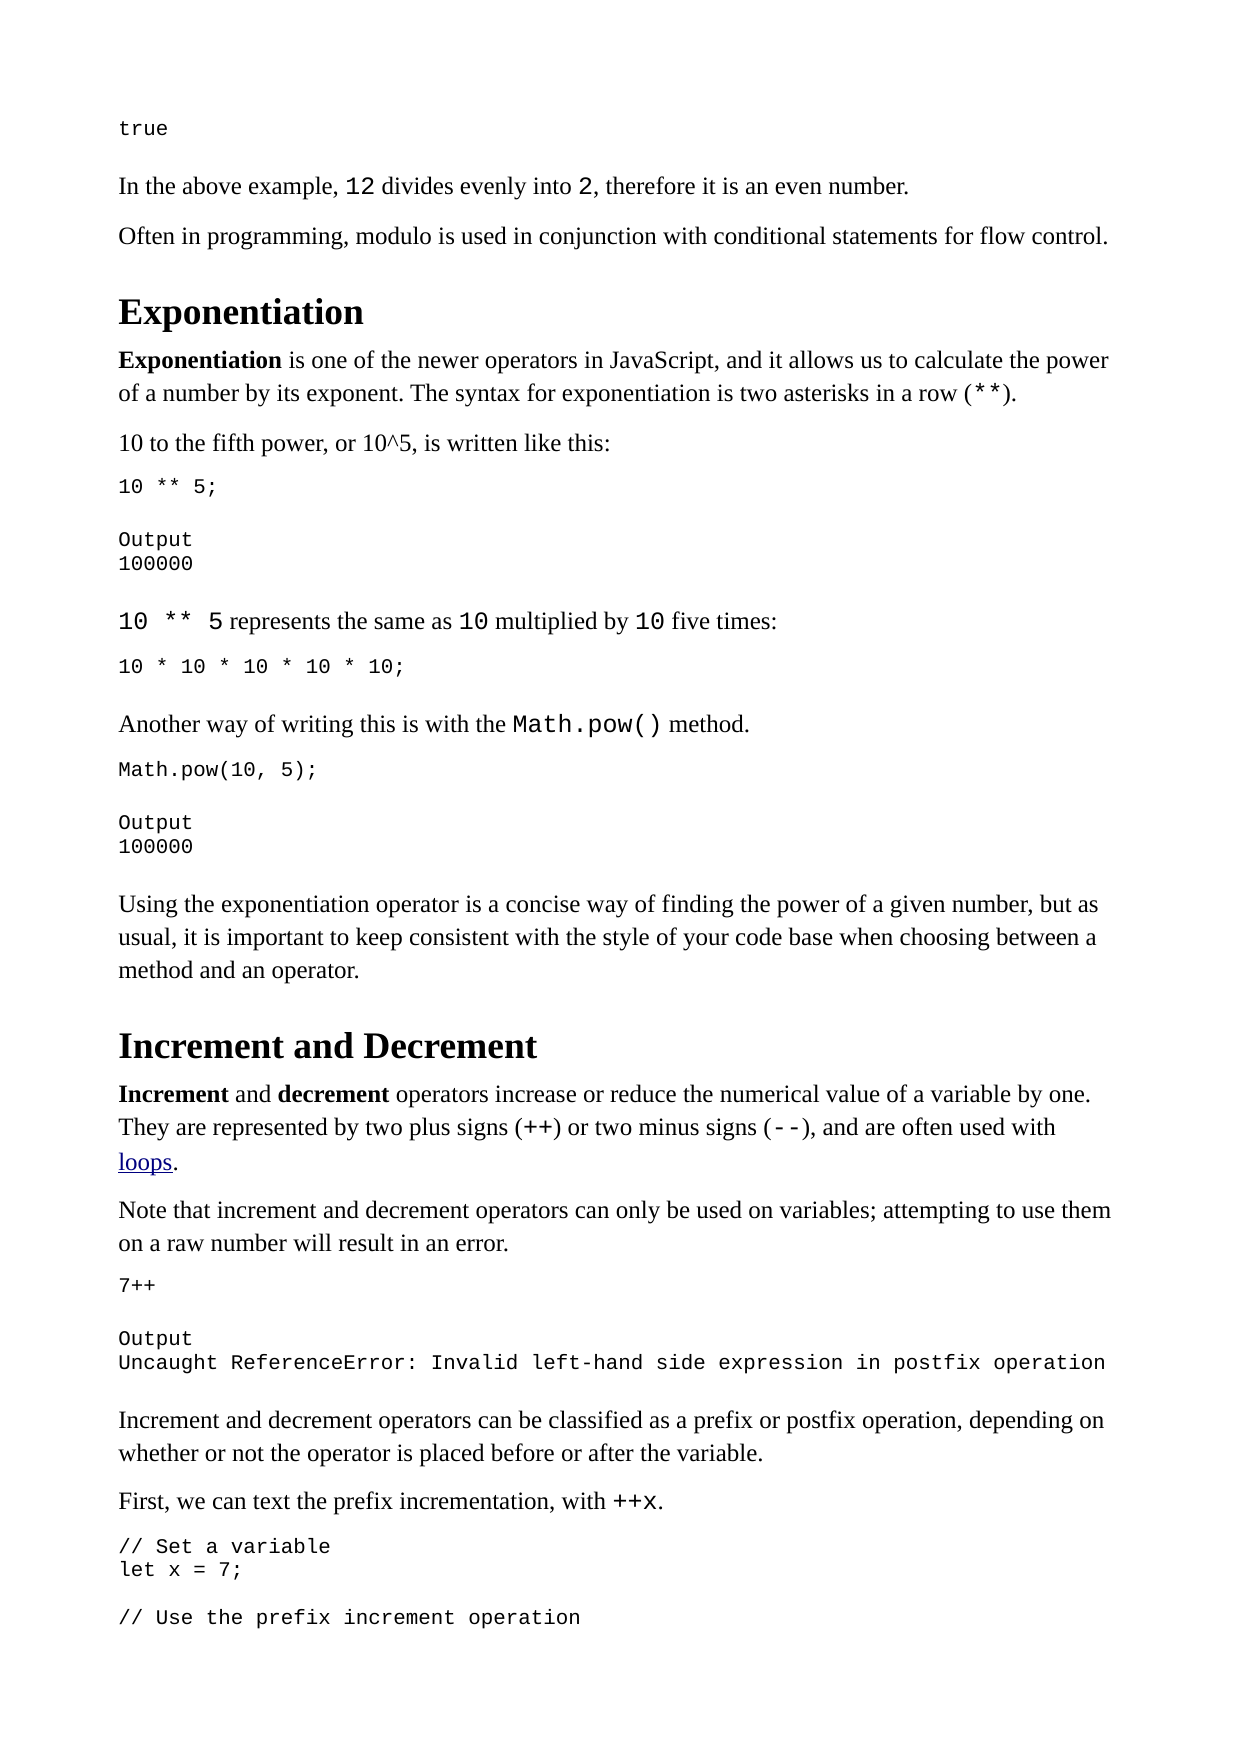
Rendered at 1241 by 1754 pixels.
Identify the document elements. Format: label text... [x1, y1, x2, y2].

text Note that increment and decrement operators can only be used on variables; attempting to use them on a raw number will result in an error. [118, 1195, 1122, 1256]
text Output [118, 529, 1122, 553]
text Increment and decrement operators can be classified as a prefix or postfix operation, depending on whether or not the operator is placed before or after the variable. [118, 1405, 1122, 1467]
text // Use the prefix increment operation [118, 1607, 1122, 1630]
text Often in programming, modulo is used in conjunction with conditional statements for flow control. [118, 221, 1122, 250]
text 100000 [118, 836, 1122, 859]
text true [118, 118, 1122, 142]
text 10 ** 5 represents the same as 10 multiplied by 10 five times: [118, 606, 1122, 637]
text In the above example, 12 divides evenly into 2, therefore it is an even number. [118, 171, 1122, 202]
text 100000 [118, 553, 1122, 576]
text Exponentiation is one of the newer operators in JavaScript, and it allows us to calculate the power of a number by its exponent. The syntax for exponentiation is two asterisks in a row (**). [118, 345, 1122, 409]
text 7++ [118, 1275, 1122, 1299]
text Uncaught ReferenceError: Invalid left-hand side expression in postfix operation [118, 1352, 1122, 1376]
text Another way of writing this is with the Math.pow() method. [118, 709, 1122, 740]
text Output [118, 1328, 1122, 1352]
subtitle Exponentiation [118, 290, 1122, 333]
text Using the exponentiation operator is a concise way of finding the power of a given number, but as usual, it is important to keep consistent with the style of your code base when choosing between a method and an operator. [118, 889, 1122, 984]
text Output [118, 812, 1122, 836]
text // Set a variable [118, 1536, 1122, 1559]
text Increment and decrement operators increase or reduce the numerical value of a variable by one. They are represented by two plus signs (++) or two minus signs (--), and are often used with loops. [118, 1079, 1122, 1176]
subtitle Increment and Decrement [118, 1023, 1122, 1066]
text 10 * 10 * 10 * 10 * 10; [118, 656, 1122, 679]
text 10 ** 5; [118, 476, 1122, 499]
text let x = 7; [118, 1559, 1122, 1583]
text Math.pow(10, 5); [118, 759, 1122, 783]
text 10 to the fifth power, or 10^5, is written like this: [118, 428, 1122, 457]
text First, we can text the prefix incrementation, with ++x. [118, 1486, 1122, 1517]
